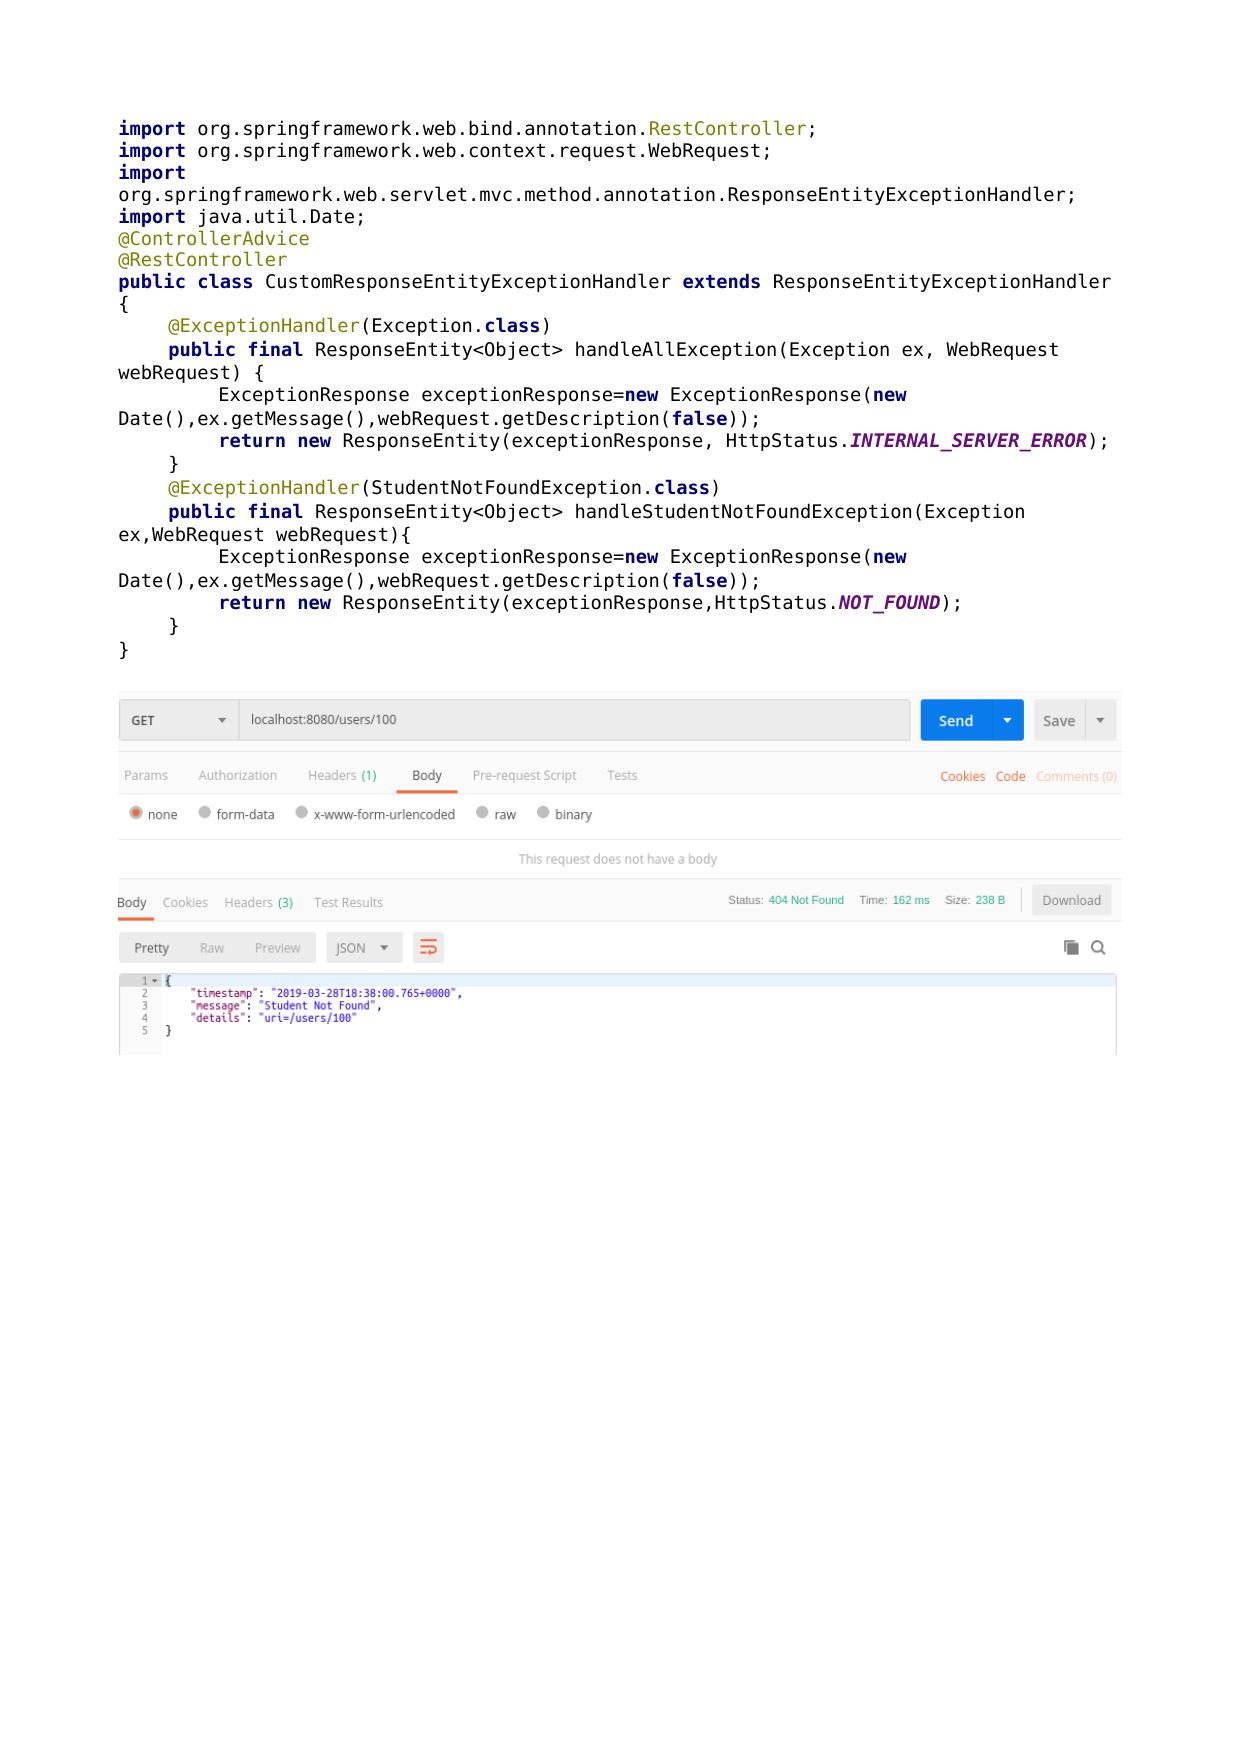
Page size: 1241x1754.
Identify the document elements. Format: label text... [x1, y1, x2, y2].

text import org.springframework.web.context.request.WebRequest; [118, 140, 1122, 162]
text ExceptionResponse exceptionResponse=new ExceptionResponse(new Date(),ex.getMessage(),webRequest.getDescription(false)); [118, 384, 1122, 430]
text public final ResponseEntity<Object> handleStudentNotFoundException(Exception ex,WebRequest webRequest){ [118, 501, 1122, 546]
text @ExceptionHandler(Exception.class) [118, 315, 1122, 339]
text ExceptionResponse exceptionResponse=new ExceptionResponse(new Date(),ex.getMessage(),webRequest.getDescription(false)); [118, 546, 1122, 592]
text } [118, 453, 1122, 477]
text } [118, 639, 1122, 661]
text @RestController [118, 249, 1122, 271]
text } [118, 615, 1122, 639]
text import org.springframework.web.servlet.mvc.method.annotation.ResponseEntityExceptionHandler; [118, 162, 1122, 206]
text return new ResponseEntity(exceptionResponse,HttpStatus.NOT_FOUND); [118, 592, 1122, 615]
text @ExceptionHandler(StudentNotFoundException.class) [118, 477, 1122, 501]
text return new ResponseEntity(exceptionResponse, HttpStatus.INTERNAL_SERVER_ERROR); [118, 430, 1122, 453]
text public final ResponseEntity<Object> handleAllException(Exception ex, WebRequest webRequest) { [118, 339, 1122, 384]
text public class CustomResponseEntityExceptionHandler extends ResponseEntityExceptionHandler { [118, 271, 1122, 315]
text @ControllerAdvice [118, 227, 1122, 249]
picture [118, 690, 1123, 1055]
text import java.util.Date; [118, 206, 1122, 227]
text import org.springframework.web.bind.annotation.RestController; [118, 118, 1122, 140]
